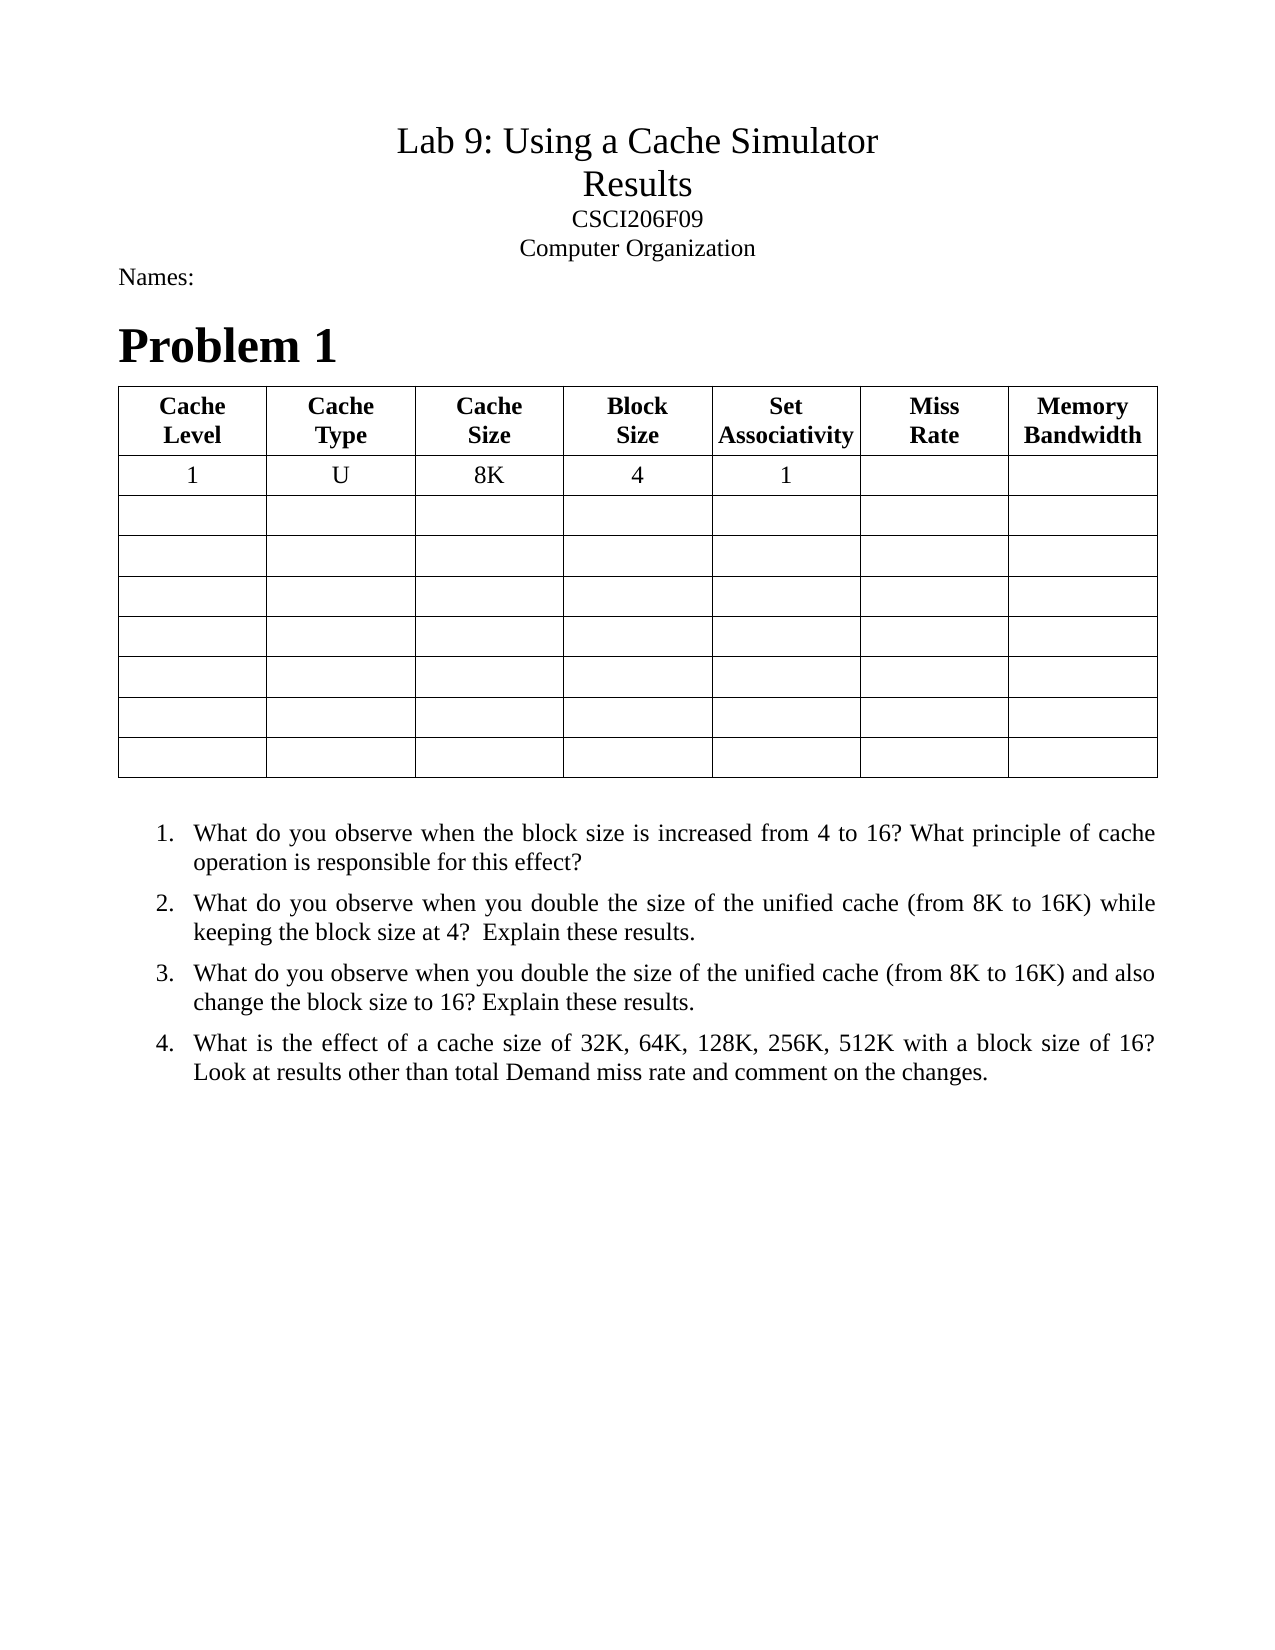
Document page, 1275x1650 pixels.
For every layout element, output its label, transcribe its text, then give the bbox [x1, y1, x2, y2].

table_cell [416, 698, 563, 737]
text CSCI206F09 [118, 204, 1157, 233]
table_cell [861, 738, 1008, 777]
table_cell [564, 577, 712, 616]
table_cell [713, 617, 860, 656]
table_cell [564, 698, 712, 737]
table_cell [119, 698, 266, 737]
table_cell [267, 536, 415, 576]
subtitle Problem 1 [118, 316, 1157, 373]
text Lab 9: Using a Cache Simulator [118, 118, 1157, 161]
table_cell [119, 577, 266, 616]
table_header Cache Level [119, 387, 266, 455]
list What is the effect of a cache size of 32K, 64K, 128K, 256K, 512K with a block size of 16? Look at results other than total Demand miss rate and comment on the changes. [156, 1028, 1157, 1086]
table_cell [713, 577, 860, 616]
table_cell [564, 496, 712, 535]
table_cell [564, 738, 712, 777]
table_cell [1009, 738, 1157, 777]
table_cell [416, 536, 563, 576]
table_cell [1009, 496, 1157, 535]
table_header Block Size [564, 387, 712, 455]
table_cell 8K [416, 456, 563, 495]
table_header Miss Rate [861, 387, 1008, 455]
table_header Cache Type [267, 387, 415, 455]
table_header Memory Bandwidth [1009, 387, 1157, 455]
table_cell [861, 698, 1008, 737]
table_cell [119, 657, 266, 697]
table_cell [861, 536, 1008, 576]
table_cell [267, 496, 415, 535]
table_cell [861, 577, 1008, 616]
table_cell [861, 456, 1008, 495]
table_cell [267, 657, 415, 697]
table_cell 4 [564, 456, 712, 495]
table_cell [713, 496, 860, 535]
list What do you observe when the block size is increased from 4 to 16? What principle of cache operation is responsible for this effect? [156, 818, 1157, 876]
table_cell [564, 536, 712, 576]
list What do you observe when you double the size of the unified cache (from 8K to 16K) while keeping the block size at 4? Explain these results. [156, 888, 1157, 946]
list What do you observe when you double the size of the unified cache (from 8K to 16K) and also change the block size to 16? Explain these results. [156, 958, 1157, 1016]
table_cell [1009, 577, 1157, 616]
table_cell [713, 698, 860, 737]
table_cell [416, 657, 563, 697]
table_cell 1 [713, 456, 860, 495]
table_cell [861, 617, 1008, 656]
table_cell [267, 698, 415, 737]
table_cell [416, 577, 563, 616]
table_cell [1009, 536, 1157, 576]
table_cell [1009, 617, 1157, 656]
table_cell U [267, 456, 415, 495]
table_cell [416, 496, 563, 535]
table_cell 1 [119, 456, 266, 495]
table_cell [267, 577, 415, 616]
table_cell [564, 657, 712, 697]
table_cell [1009, 657, 1157, 697]
text Names: [118, 262, 1157, 291]
table_cell [416, 617, 563, 656]
table_header Set Associativity [713, 387, 860, 455]
table_cell [564, 617, 712, 656]
table_cell [119, 496, 266, 535]
text Results [118, 161, 1157, 204]
table_cell [861, 496, 1008, 535]
table_cell [267, 617, 415, 656]
table_cell [1009, 698, 1157, 737]
table_cell [713, 536, 860, 576]
table_cell [713, 738, 860, 777]
table_cell [861, 657, 1008, 697]
table_cell [713, 657, 860, 697]
table_cell [119, 738, 266, 777]
table_cell [267, 738, 415, 777]
table_cell [119, 617, 266, 656]
text Computer Organization [118, 233, 1157, 262]
table_header Cache Size [416, 387, 563, 455]
table_cell [1009, 456, 1157, 495]
table_cell [416, 738, 563, 777]
table_cell [119, 536, 266, 576]
